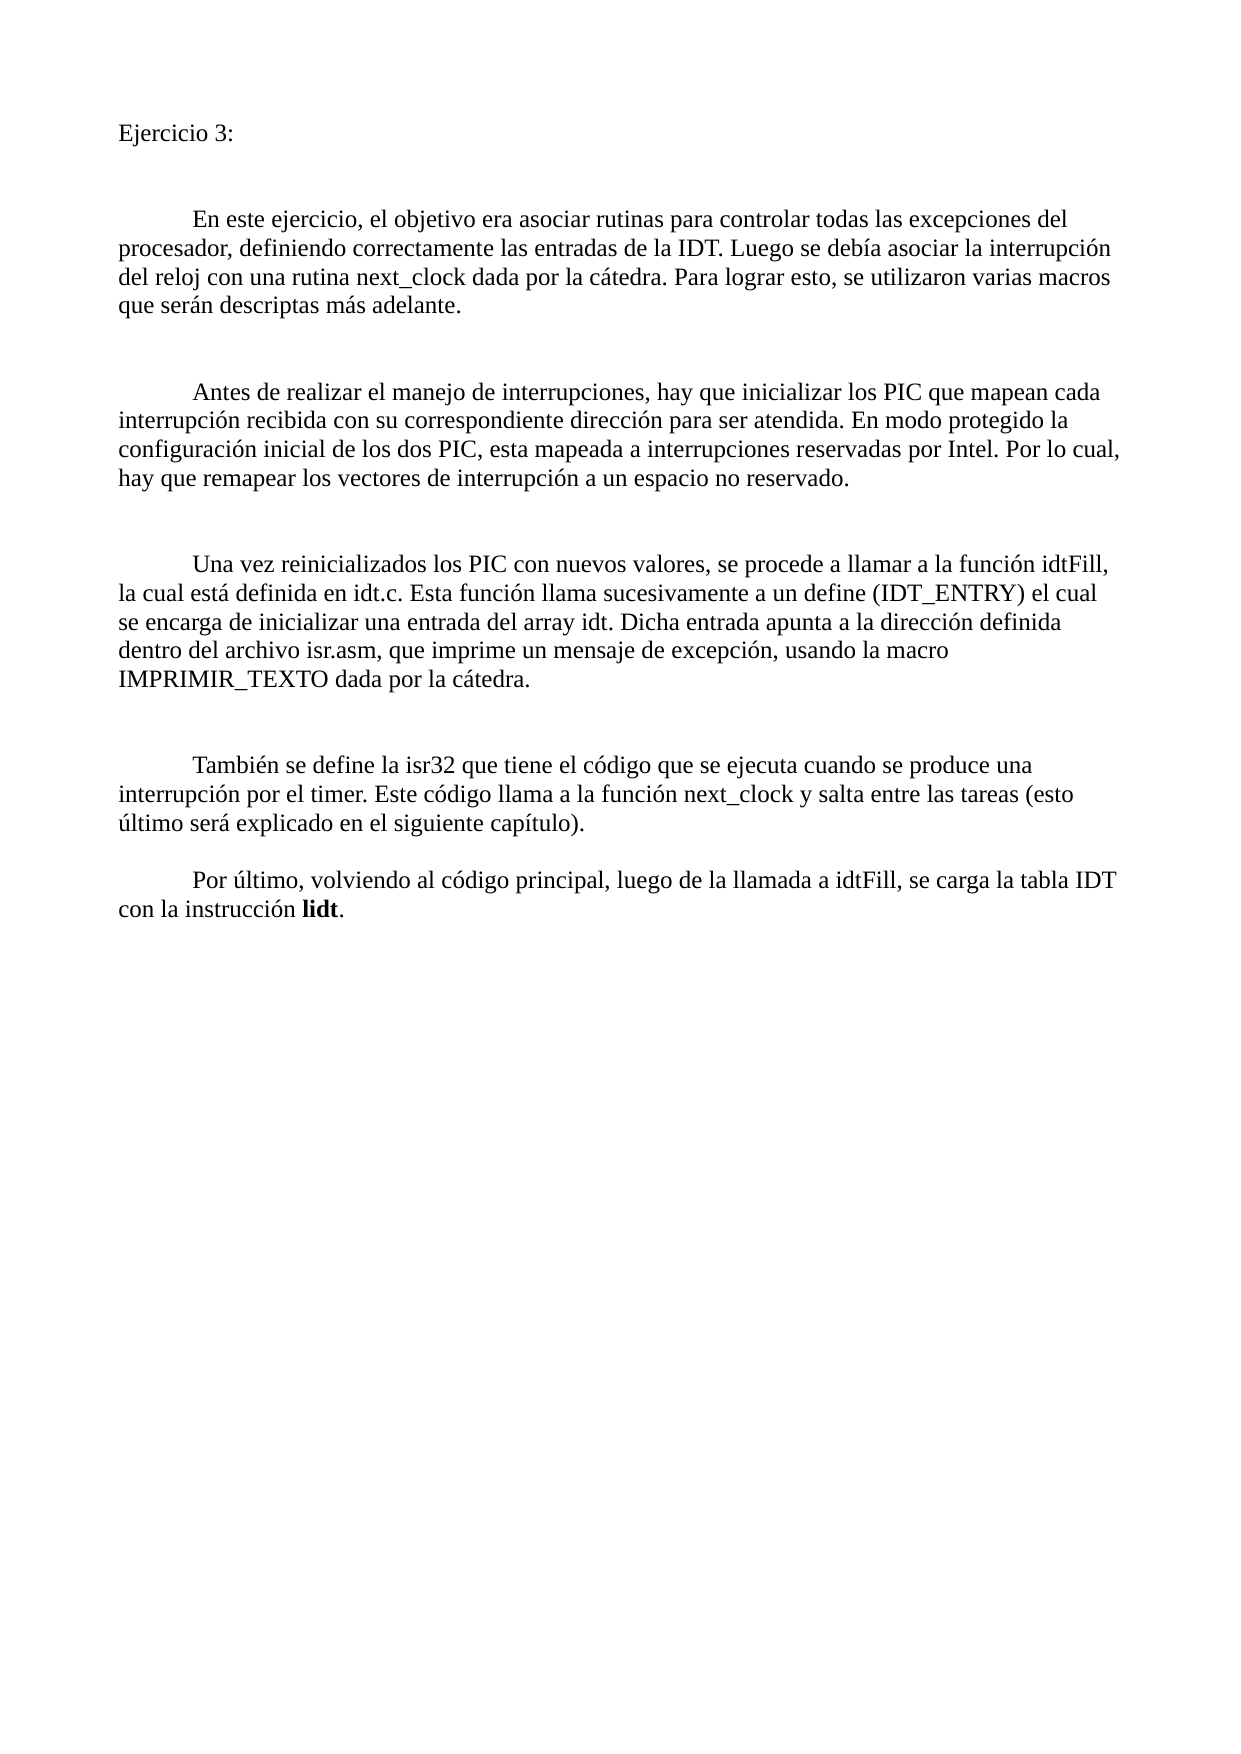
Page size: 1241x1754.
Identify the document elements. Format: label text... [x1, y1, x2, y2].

text Por último, volviendo al código principal, luego de la llamada a idtFill, se carga la tabla IDT con la instrucción lidt. [118, 866, 1122, 923]
text Una vez reinicializados los PIC con nuevos valores, se procede a llamar a la función idtFill, la cual está definida en idt.c. Esta función llama sucesivamente a un define (IDT_ENTRY) el cual se encarga de inicializar una entrada del array idt. Dicha entrada apunta a la dirección definida dentro del archivo isr.asm, que imprime un mensaje de excepción, usando la macro IMPRIMIR_TEXTO dada por la cátedra. [118, 549, 1122, 693]
text Antes de realizar el manejo de interrupciones, hay que inicializar los PIC que mapean cada interrupción recibida con su correspondiente dirección para ser atendida. En modo protegido la configuración inicial de los dos PIC, esta mapeada a interrupciones reservadas por Intel. Por lo cual, hay que remapear los vectores de interrupción a un espacio no reservado. [118, 377, 1122, 492]
text Ejercicio 3: [118, 118, 1122, 147]
text En este ejercicio, el objetivo era asociar rutinas para controlar todas las excepciones del procesador, definiendo correctamente las entradas de la IDT. Luego se debía asociar la interrupción del reloj con una rutina next_clock dada por la cátedra. Para lograr esto, se utilizaron varias macros que serán descriptas más adelante. [118, 204, 1122, 319]
text También se define la isr32 que tiene el código que se ejecuta cuando se produce una interrupción por el timer. Este código llama a la función next_clock y salta entre las tareas (esto último será explicado en el siguiente capítulo). [118, 751, 1122, 837]
